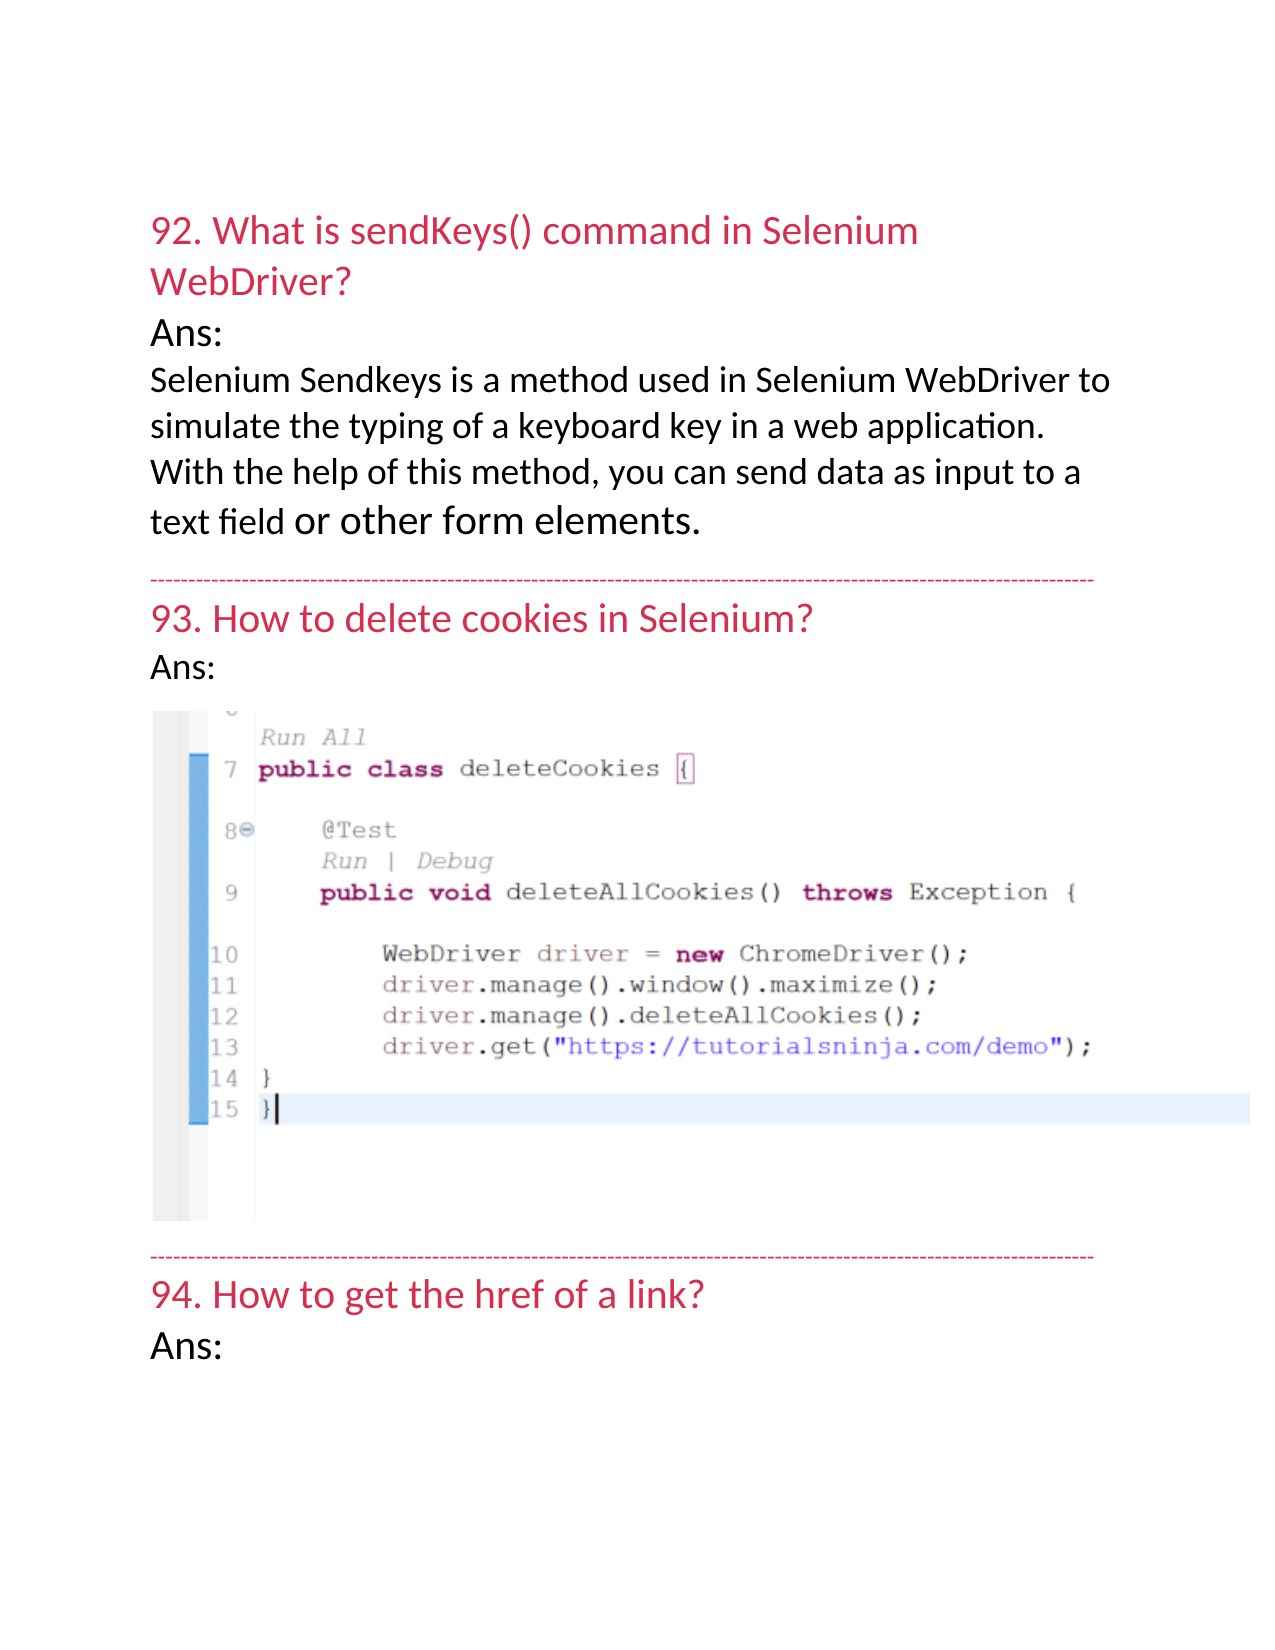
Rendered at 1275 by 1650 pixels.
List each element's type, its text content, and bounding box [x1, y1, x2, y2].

text 94. How to get the href of a link? [150, 1268, 1125, 1319]
text Ans: [150, 306, 1125, 356]
text 92. What is sendKeys() command in Selenium WebDriver? [150, 204, 1125, 306]
text Ans: [150, 1319, 1125, 1370]
text Selenium Sendkeys is a method used in Selenium WebDriver to simulate the typing of a keyboard key in a web application. With the help of this method, you can send data as input to a text field or other form elements. [150, 356, 1125, 545]
picture [152, 711, 1250, 1221]
text ---------------------------------------------------------------------------------------------------------------------------- [150, 1242, 1125, 1268]
text ---------------------------------------------------------------------------------------------------------------------------- [150, 566, 1125, 592]
text 93. How to delete cookies in Selenium? [150, 592, 1125, 643]
text Ans: [150, 643, 1125, 688]
